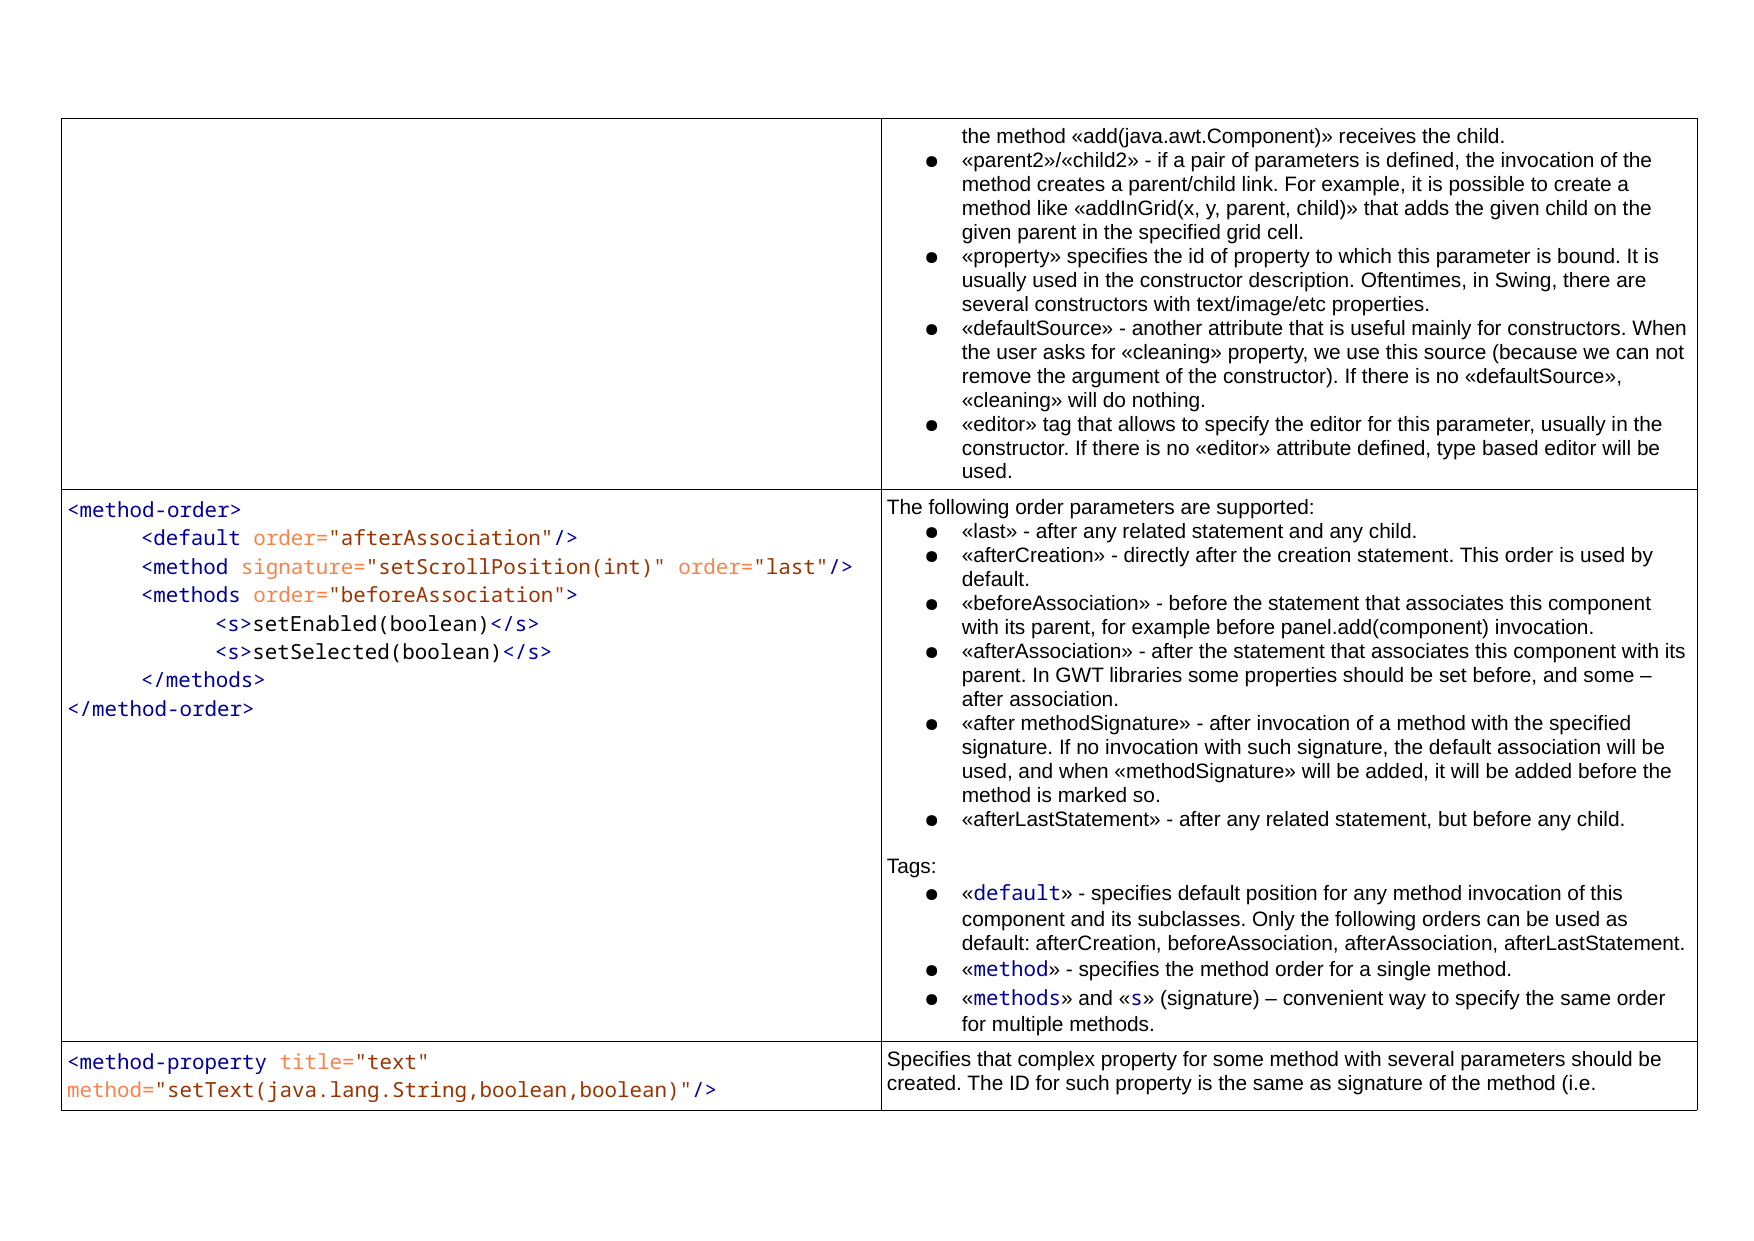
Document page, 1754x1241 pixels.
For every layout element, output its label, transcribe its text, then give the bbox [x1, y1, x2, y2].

table_cell <method-property title="text" method="setText(java.lang.String,boolean,boolean)"/> [62, 1042, 881, 1109]
table_cell Describes the parameters for the method or constructor. «type» – the fully qualified type of the parameter, for example «int» or «java.lang.String»; «parent» - is «true» if the parameter is a parent of the component, for example in SWT, the parent is passed in the constructor; «child» - is «true» if parameter is child of this component, for example in Swing the method «add(java.awt.Component)» receives the child. «parent2»/«child2» - if a pair of parameters is defined, the invocation of the method creates a parent/child link. For example, it is possible to create a method like «addInGrid(x, y, parent, child)» that adds the given child on the given parent in the specified grid cell. «property» specifies the id of property to which this parameter is bound. It is usually used in the constructor description. Oftentimes, in Swing, there are several constructors with text/image/etc properties. «defaultSource» - another attribute that is useful mainly for constructors. When the user asks for «cleaning» property, we use this source (because we can not remove the argument of the constructor). If there is no «defaultSource», «cleaning» will do nothing. «editor» tag that allows to specify the editor for this parameter, usually in the constructor. If there is no «editor» attribute defined, type based editor will be used. [882, 119, 1697, 489]
table_cell <method-order> <default order="afterAssociation"/> <method signature="setScrollPosition(int)" order="last"/> <methods order="beforeAssociation"> <s>setEnabled(boolean)</s> <s>setSelected(boolean)</s> </methods> </method-order> [62, 490, 881, 1041]
table_cell [62, 119, 881, 489]
table_cell The following order parameters are supported: «last» - after any related statement and any child. «afterCreation» - directly after the creation statement. This order is used by default. «beforeAssociation» - before the statement that associates this component with its parent, for example before panel.add(component) invocation. «afterAssociation» - after the statement that associates this component with its parent. In GWT libraries some properties should be set before, and some – after association. «after methodSignature» - after invocation of a method with the specified signature. If no invocation with such signature, the default association will be used, and when «methodSignature» will be added, it will be added before the method is marked so. «afterLastStatement» - after any related statement, but before any child. Tags: «default» - specifies default position for any method invocation of this component and its subclasses. Only the following orders can be used as default: afterCreation, beforeAssociation, afterAssociation, afterLastStatement. «method» - specifies the method order for a single method. «methods» and «s» (signature) – convenient way to specify the same order for multiple methods. [882, 490, 1697, 1041]
table_cell Specifies that complex property for some method with several parameters should be created. The ID for such property is the same as signature of the method (i.e. [882, 1042, 1697, 1109]
